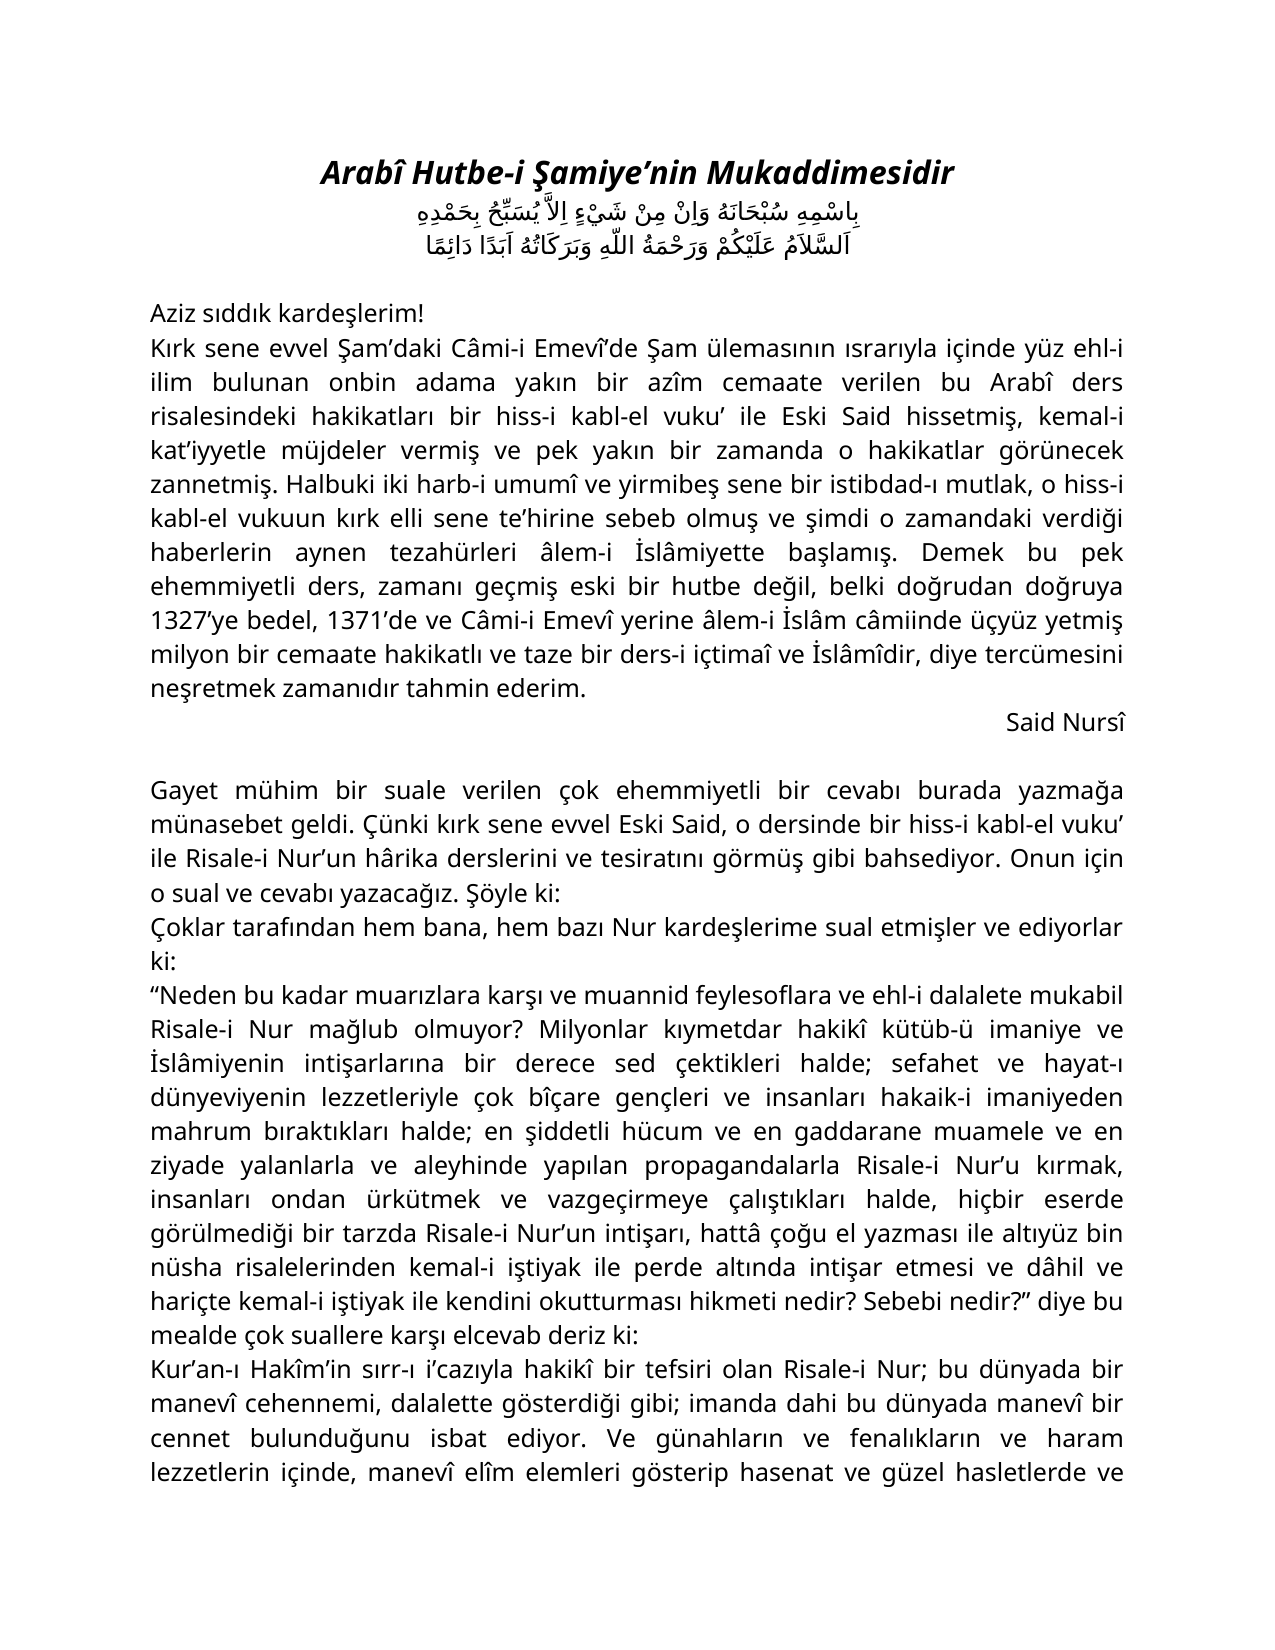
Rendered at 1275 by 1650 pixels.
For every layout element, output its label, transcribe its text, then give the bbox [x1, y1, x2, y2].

text Aziz sıddık kardeşlerim! [150, 262, 1125, 330]
text اَلسَّلاَمُ عَلَيْكُمْ وَرَحْمَةُ اللّهِ وَبَرَكَاتُهُ اَبَدًا دَائِمًا [150, 228, 1125, 262]
text بِاسْمِهِ سُبْحَانَهُ وَاِنْ مِنْ شَيْءٍ اِلاَّ يُسَبِّحُ بِحَمْدِهِ [150, 194, 1125, 228]
text Çoklar tarafından hem bana, hem bazı Nur kardeşlerime sual etmişler ve ediyorlar ki: [150, 909, 1125, 977]
text Kırk sene evvel Şam’daki Câmi-i Emevî’de Şam ülemasının ısrarıyla içinde yüz ehl-i ilim bulunan onbin adama yakın bir azîm cemaate verilen bu Arabî ders risalesindeki hakikatları bir hiss-i kabl-el vuku’ ile Eski Said hissetmiş, kemal-i kat’iyyetle müjdeler vermiş ve pek yakın bir zamanda o hakikatlar görünecek zannetmiş. Halbuki iki harb-i umumî ve yirmibeş sene bir istibdad-ı mutlak, o hiss-i kabl-el vukuun kırk elli sene te’hirine sebeb olmuş ve şimdi o zamandaki verdiği haberlerin aynen tezahürleri âlem-i İslâmiyette başlamış. Demek bu pek ehemmiyetli ders, zamanı geçmiş eski bir hutbe değil, belki doğrudan doğruya 1327’ye bedel, 1371’de ve Câmi-i Emevî yerine âlem-i İslâm câmiinde üçyüz yetmiş milyon bir cemaate hakikatlı ve taze bir ders-i içtimaî ve İslâmîdir, diye tercümesini neşretmek zamanıdır tahmin ederim. [150, 330, 1125, 705]
subtitle Arabî Hutbe-i Şamiye’nin Mukaddimesidir [150, 150, 1125, 194]
text Gayet mühim bir suale verilen çok ehemmiyetli bir cevabı burada yazmağa münasebet geldi. Çünki kırk sene evvel Eski Said, o dersinde bir hiss-i kabl-el vuku’ ile Risale-i Nur’un hârika derslerini ve tesiratını görmüş gibi bahsediyor. Onun için o sual ve cevabı yazacağız. Şöyle ki: [150, 739, 1125, 909]
text Said Nursî [150, 705, 1125, 739]
text Kur’an-ı Hakîm’in sırr-ı i’cazıyla hakikî bir tefsiri olan Risale-i Nur; bu dünyada bir manevî cehennemi, dalalette gösterdiği gibi; imanda dahi bu dünyada manevî bir cennet bulunduğunu isbat ediyor. Ve günahların ve fenalıkların ve haram lezzetlerin içinde, manevî elîm elemleri gösterip hasenat ve güzel hasletlerde ve [150, 1352, 1125, 1488]
text “Neden bu kadar muarızlara karşı ve muannid feylesoflara ve ehl-i dalalete mukabil Risale-i Nur mağlub olmuyor? Milyonlar kıymetdar hakikî kütüb-ü imaniye ve İslâmiyenin intişarlarına bir derece sed çektikleri halde; sefahet ve hayat-ı dünyeviyenin lezzetleriyle çok bîçare gençleri ve insanları hakaik-i imaniyeden mahrum bıraktıkları halde; en şiddetli hücum ve en gaddarane muamele ve en ziyade yalanlarla ve aleyhinde yapılan propagandalarla Risale-i Nur’u kırmak, insanları ondan ürkütmek ve vazgeçirmeye çalıştıkları halde, hiçbir eserde görülmediği bir tarzda Risale-i Nur’un intişarı, hattâ çoğu el yazması ile altıyüz bin nüsha risalelerinden kemal-i iştiyak ile perde altında intişar etmesi ve dâhil ve hariçte kemal-i iştiyak ile kendini okutturması hikmeti nedir? Sebebi nedir?” diye bu mealde çok suallere karşı elcevab deriz ki: [150, 977, 1125, 1352]
